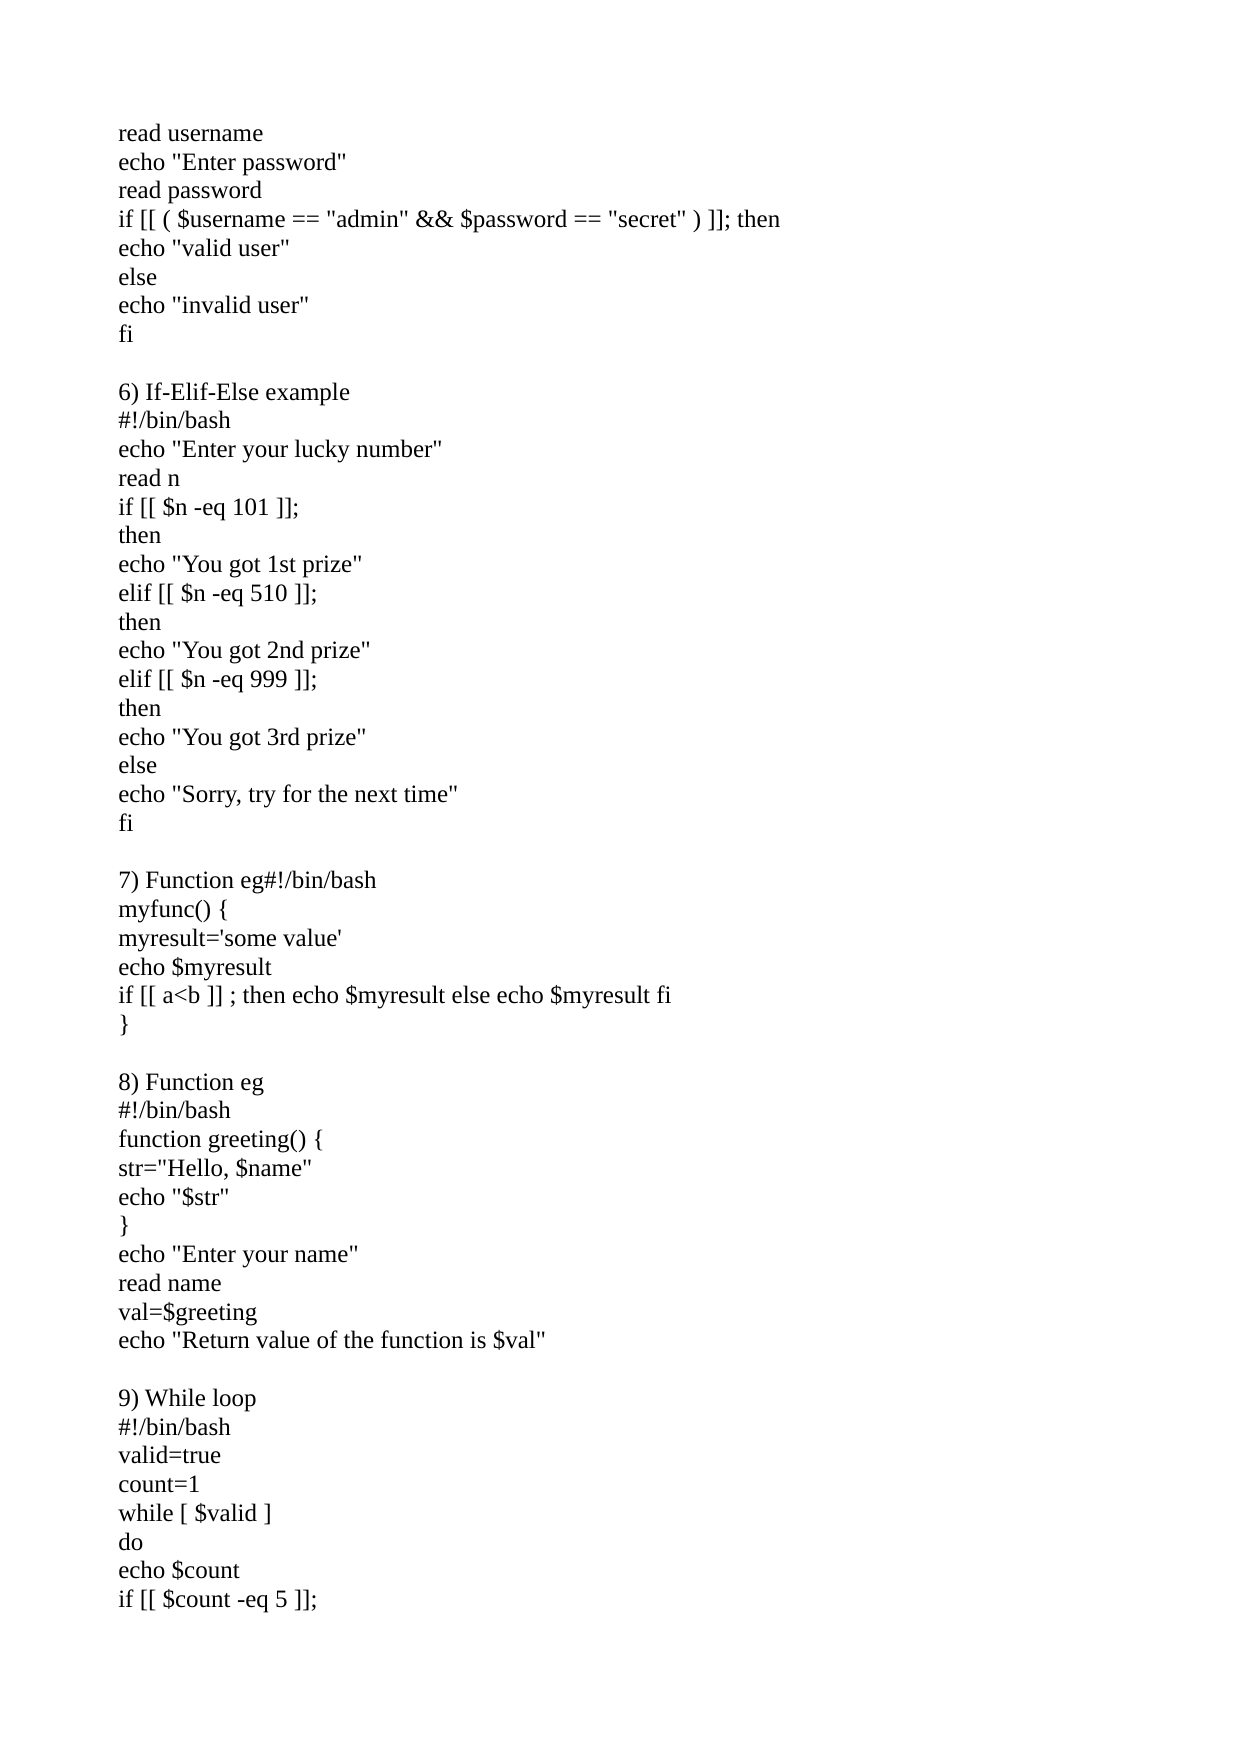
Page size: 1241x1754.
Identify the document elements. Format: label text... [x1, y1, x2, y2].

text echo "You got 1st prize" [118, 549, 1122, 578]
text if [[ $n -eq 101 ]]; [118, 492, 1122, 521]
text elif [[ $n -eq 510 ]]; [118, 578, 1122, 607]
text echo "Enter your lucky number" [118, 434, 1122, 463]
text 7) Function eg#!/bin/bash [118, 866, 1122, 894]
text while [ $valid ] [118, 1498, 1122, 1527]
text echo "invalid user" [118, 291, 1122, 319]
text echo "You got 2nd prize" [118, 636, 1122, 664]
text read password [118, 176, 1122, 204]
text str="Hello, $name" [118, 1153, 1122, 1182]
text #!/bin/bash [118, 1412, 1122, 1441]
text if [[ $count -eq 5 ]]; [118, 1584, 1122, 1613]
text elif [[ $n -eq 999 ]]; [118, 664, 1122, 693]
text then [118, 693, 1122, 722]
text 6) If-Elif-Else example [118, 377, 1122, 406]
text echo "You got 3rd prize" [118, 722, 1122, 751]
text echo "Sorry, try for the next time" [118, 779, 1122, 808]
text read n [118, 463, 1122, 492]
text fi [118, 808, 1122, 837]
text } [118, 1211, 1122, 1239]
text then [118, 521, 1122, 549]
text val=$greeting [118, 1297, 1122, 1326]
text function greeting() { [118, 1124, 1122, 1153]
text myresult='some value' [118, 923, 1122, 952]
text echo "Enter password" [118, 147, 1122, 176]
text if [[ a<b ]] ; then echo $myresult else echo $myresult fi [118, 981, 1122, 1009]
text then [118, 607, 1122, 636]
text #!/bin/bash [118, 1096, 1122, 1124]
text } [118, 1009, 1122, 1038]
text fi [118, 319, 1122, 348]
text do [118, 1527, 1122, 1556]
text myfunc() { [118, 894, 1122, 923]
text echo "Return value of the function is $val" [118, 1326, 1122, 1354]
text echo "Enter your name" [118, 1239, 1122, 1268]
text echo "valid user" [118, 233, 1122, 262]
text 8) Function eg [118, 1067, 1122, 1096]
text echo "$str" [118, 1182, 1122, 1211]
text valid=true [118, 1441, 1122, 1469]
text echo $myresult [118, 952, 1122, 981]
text count=1 [118, 1469, 1122, 1498]
text read name [118, 1268, 1122, 1297]
text 9) While loop [118, 1383, 1122, 1412]
text read username [118, 118, 1122, 147]
text else [118, 751, 1122, 779]
text else [118, 262, 1122, 291]
text echo $count [118, 1556, 1122, 1584]
text if [[ ( $username == "admin" && $password == "secret" ) ]]; then [118, 204, 1122, 233]
text #!/bin/bash [118, 406, 1122, 434]
